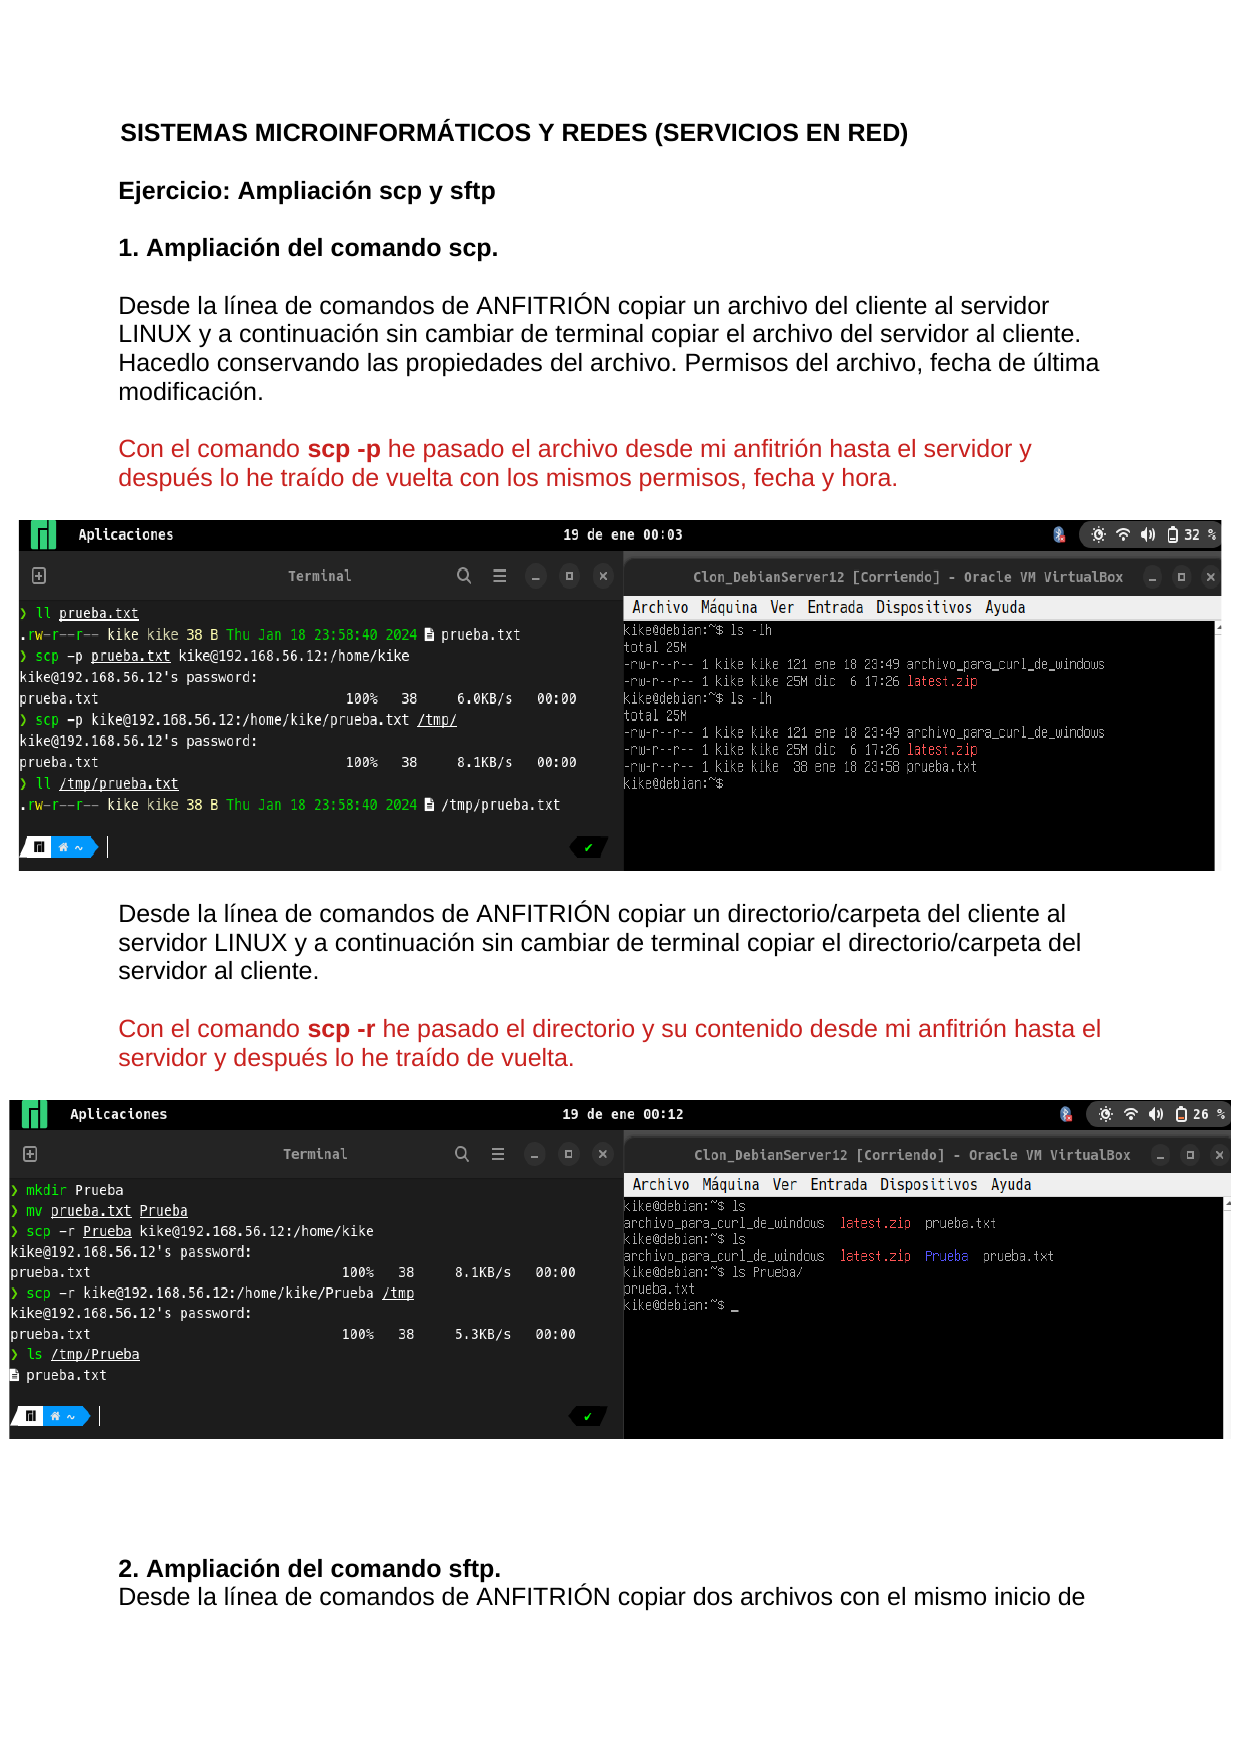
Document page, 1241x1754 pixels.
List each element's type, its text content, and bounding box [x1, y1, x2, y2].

text Desde la línea de comandos de ANFITRIÓN copiar un archivo del cliente al servidor LINUX y a continuación sin cambiar de terminal copiar el archivo del servidor al cliente. Hacedlo conservando las propiedades del archivo. Permisos del archivo, fecha de última modificación. [118, 291, 1122, 406]
text Desde la línea de comandos de ANFITRIÓN copiar dos archivos con el mismo inicio de [118, 1582, 1122, 1611]
picture [9, 1100, 1231, 1439]
text SISTEMAS MICROINFORMÁTICOS Y REDES (SERVICIOS EN RED) [120, 118, 1122, 147]
text Ejercicio: Ampliación scp y sftp [118, 176, 1122, 204]
text Con el comando scp -p he pasado el archivo desde mi anfitrión hasta el servidor y después lo he traído de vuelta con los mismos permisos, fecha y hora. [118, 434, 1122, 492]
text 1. Ampliación del comando scp. [118, 233, 1122, 262]
picture [18, 520, 1222, 871]
text 2. Ampliación del comando sftp. [118, 1554, 1122, 1582]
text Con el comando scp -r he pasado el directorio y su contenido desde mi anfitrión hasta el servidor y después lo he traído de vuelta. [118, 1014, 1122, 1071]
text Desde la línea de comandos de ANFITRIÓN copiar un directorio/carpeta del cliente al servidor LINUX y a continuación sin cambiar de terminal copiar el directorio/carpeta del servidor al cliente. [118, 899, 1122, 985]
